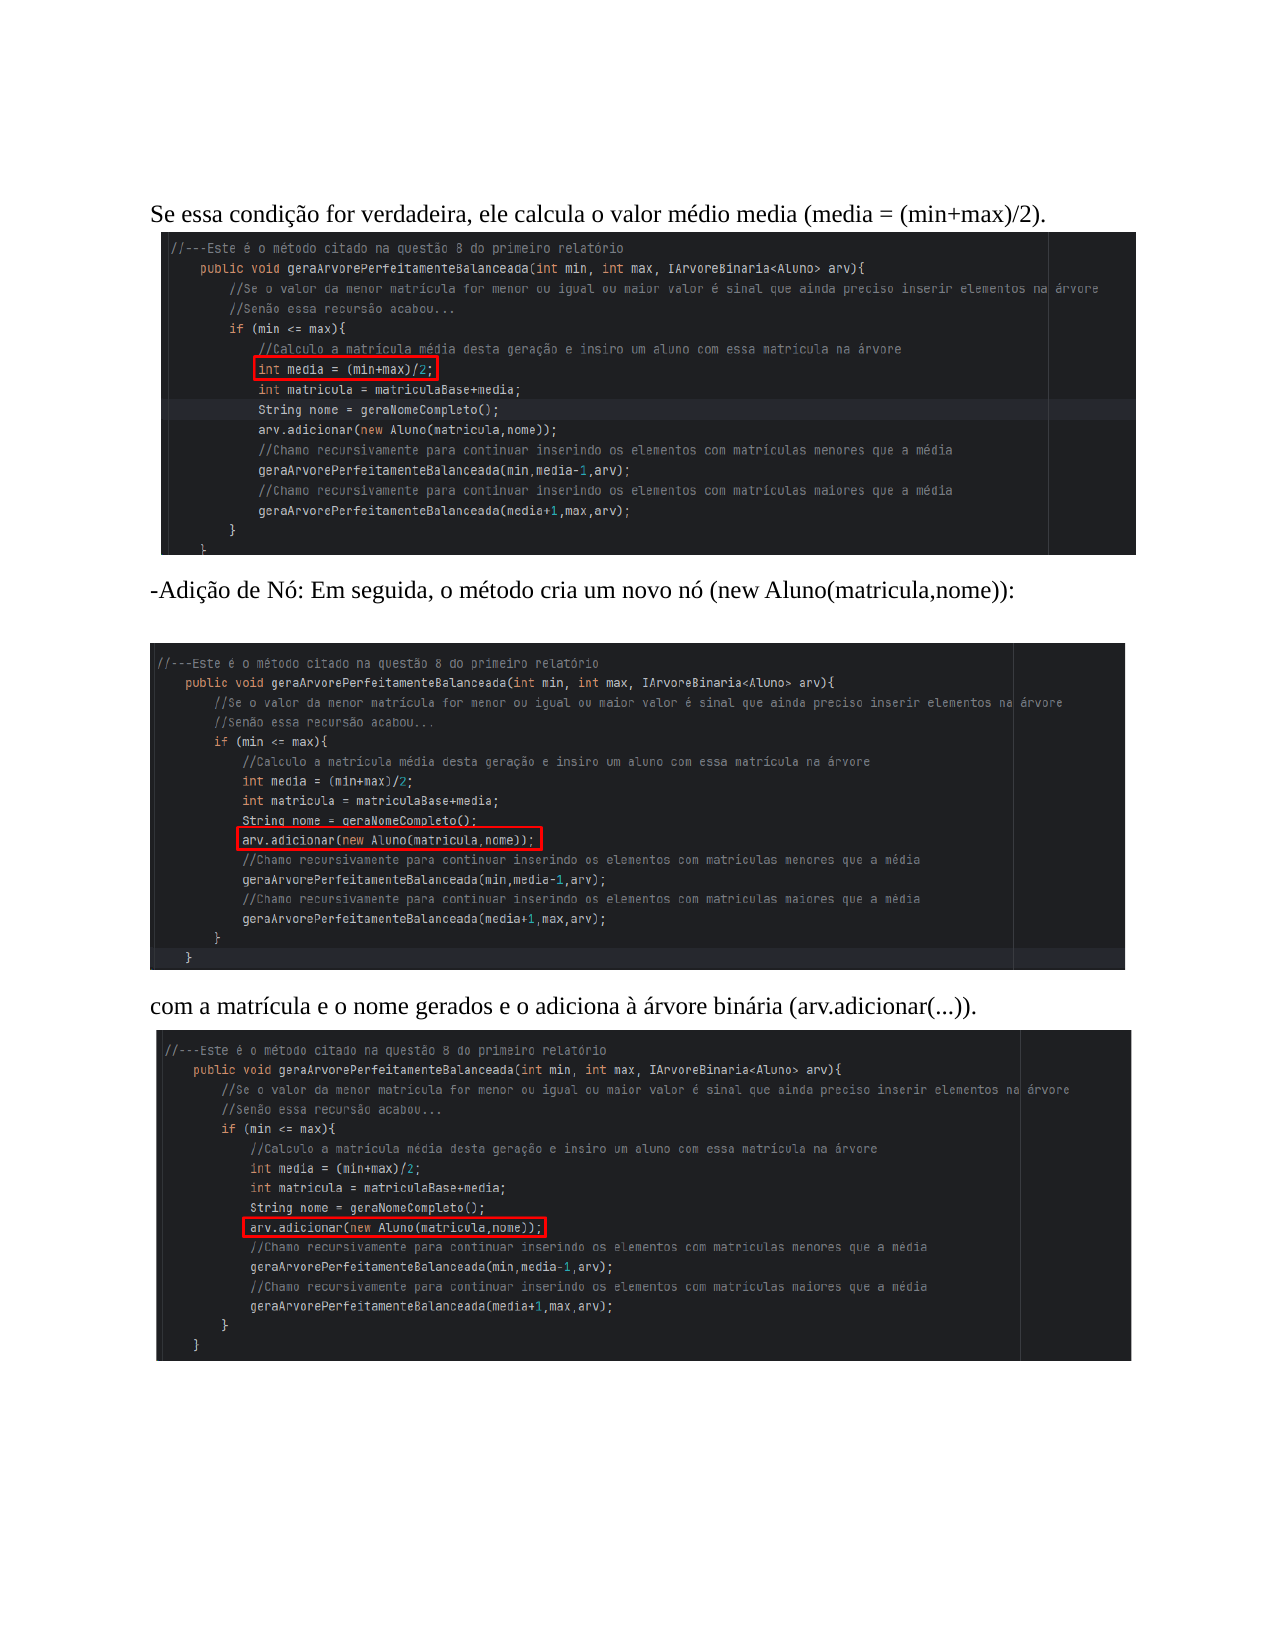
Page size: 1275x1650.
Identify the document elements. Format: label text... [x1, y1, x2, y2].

picture [161, 232, 1136, 555]
text Se essa condição for verdadeira, ele calcula o valor médio media (media = (min+max)/2). [150, 199, 1125, 228]
picture [156, 1030, 1132, 1361]
text [150, 625, 1125, 643]
text -Adição de Nó: Em seguida, o método cria um novo nó (new Aluno(matricula,nome)): [150, 249, 1125, 604]
text com a matrícula e o nome gerados e o adiciona à árvore binária (arv.adicionar(...)). [150, 970, 1125, 1019]
picture [150, 643, 1125, 970]
